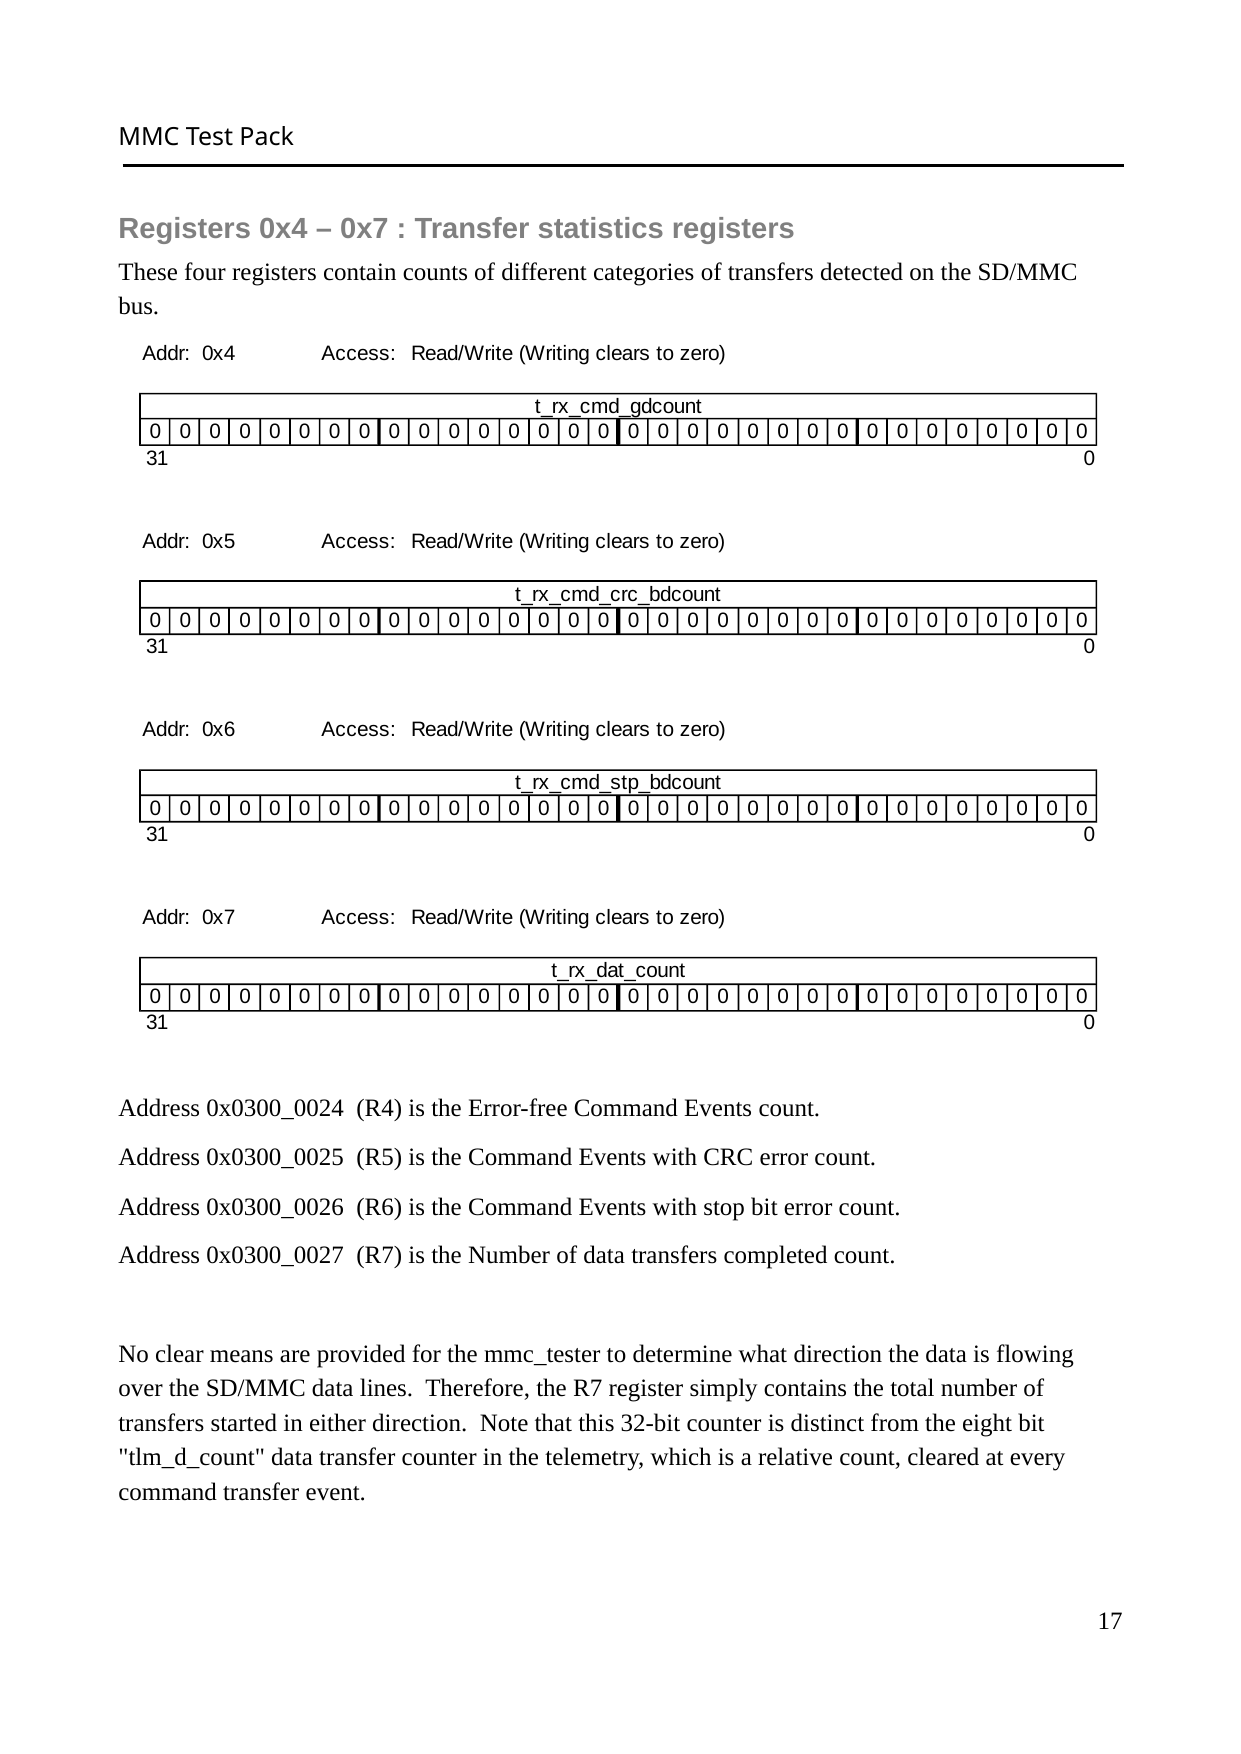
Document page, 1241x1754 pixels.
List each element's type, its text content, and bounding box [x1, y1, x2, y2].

text Address 0x0300_0025 (R5) is the Command Events with CRC error count. [118, 1142, 1122, 1171]
text Address 0x0300_0026 (R6) is the Command Events with stop bit error count. [118, 1192, 1122, 1220]
text No clear means are provided for the mmc_tester to determine what direction the data is flowing over the SD/MMC data lines. Therefore, the R7 register simply contains the total number of transfers started in either direction. Note that this 32-bit counter is distinct from the eight bit "tlm_d_count" data transfer counter in the telemetry, which is a relative count, cleared at every command transfer event. [118, 1339, 1122, 1505]
text These four registers contain counts of different categories of transfers detected on the SD/MMC bus. [118, 257, 1122, 320]
text Address 0x0300_0027 (R7) is the Number of data transfers completed count. [118, 1241, 1122, 1269]
text Address 0x0300_0024 (R4) is the Error-free Command Events count. [118, 1093, 1122, 1122]
subtitle Registers 0x4 – 0x7 : Transfer statistics registers [118, 211, 1122, 244]
